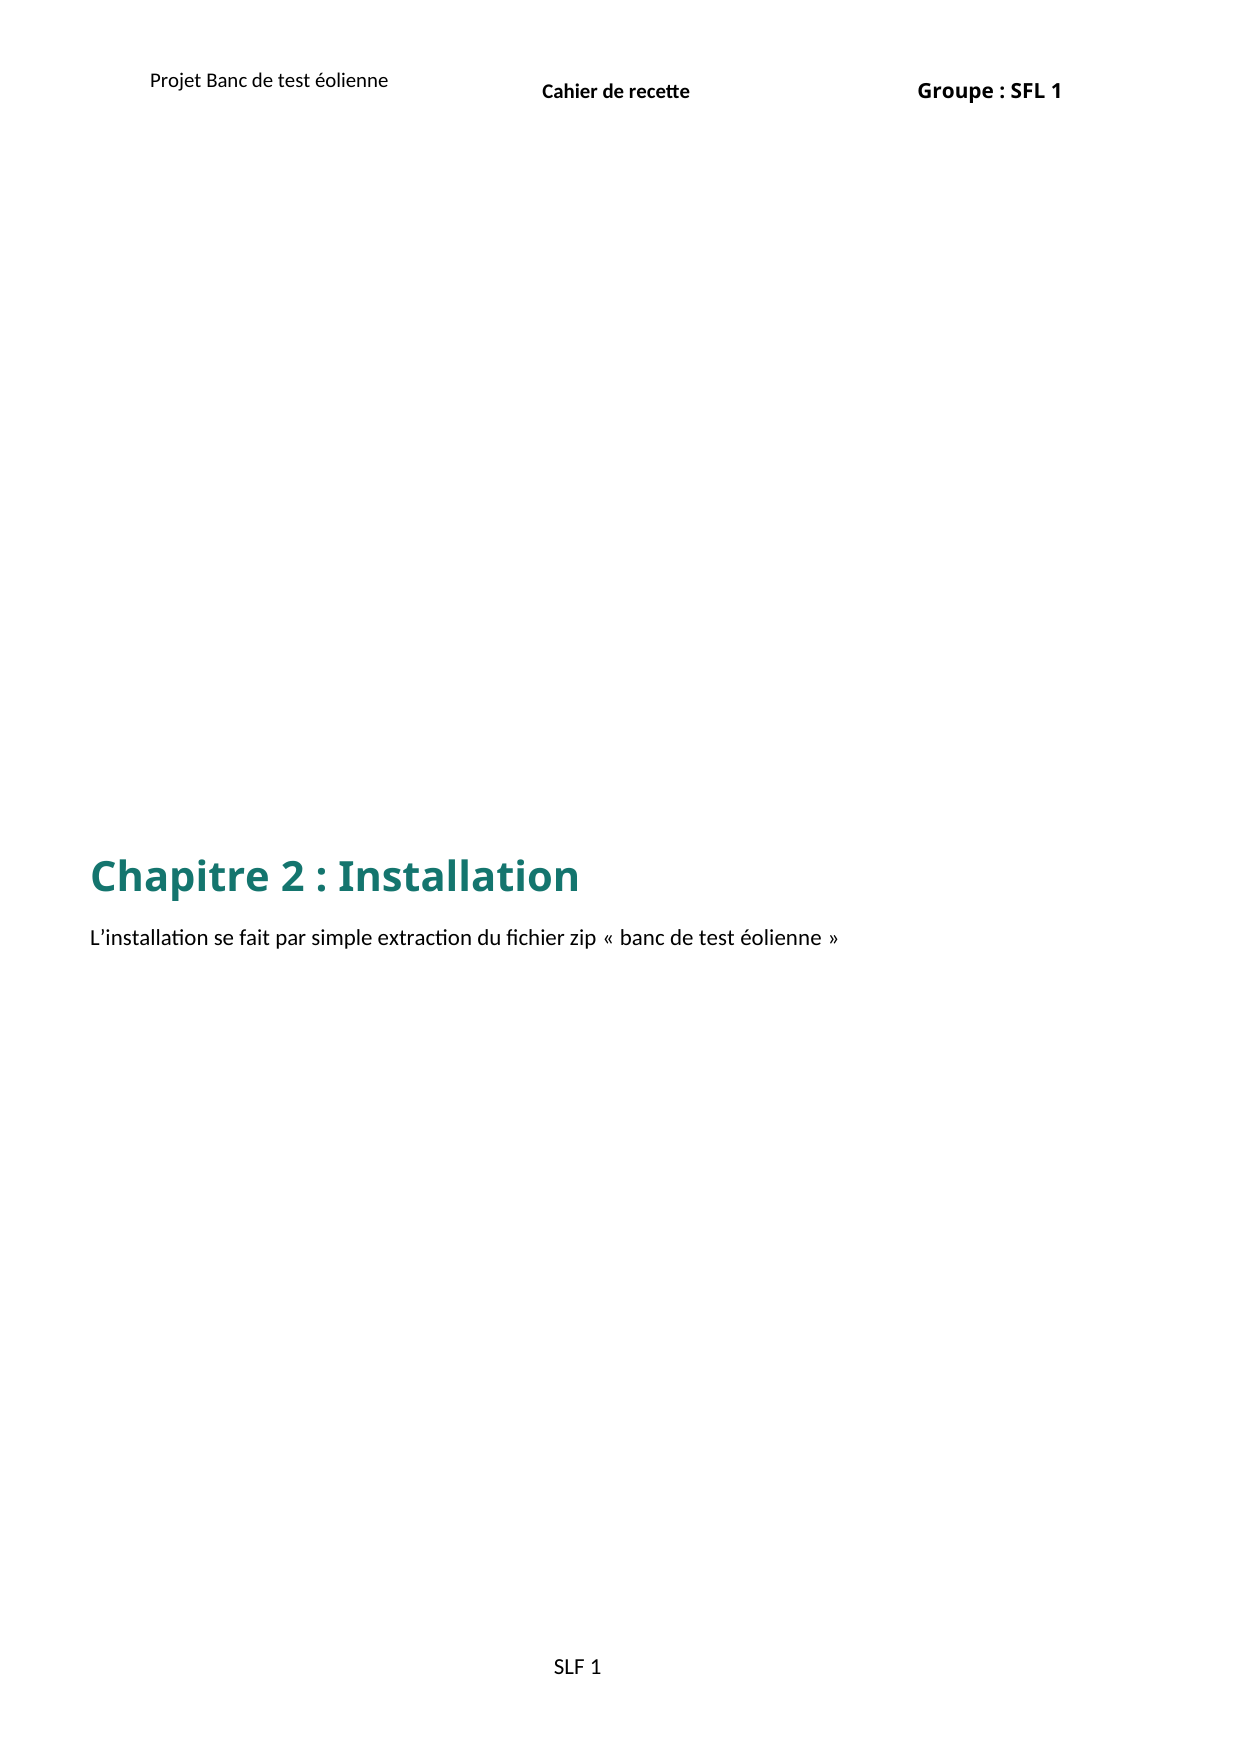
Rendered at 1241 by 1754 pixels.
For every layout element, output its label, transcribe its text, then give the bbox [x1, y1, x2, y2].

text L’installation se fait par simple extraction du fichier zip « banc de test éolienne » [90, 923, 1150, 951]
subtitle Chapitre 2 : Installation [90, 847, 1150, 904]
